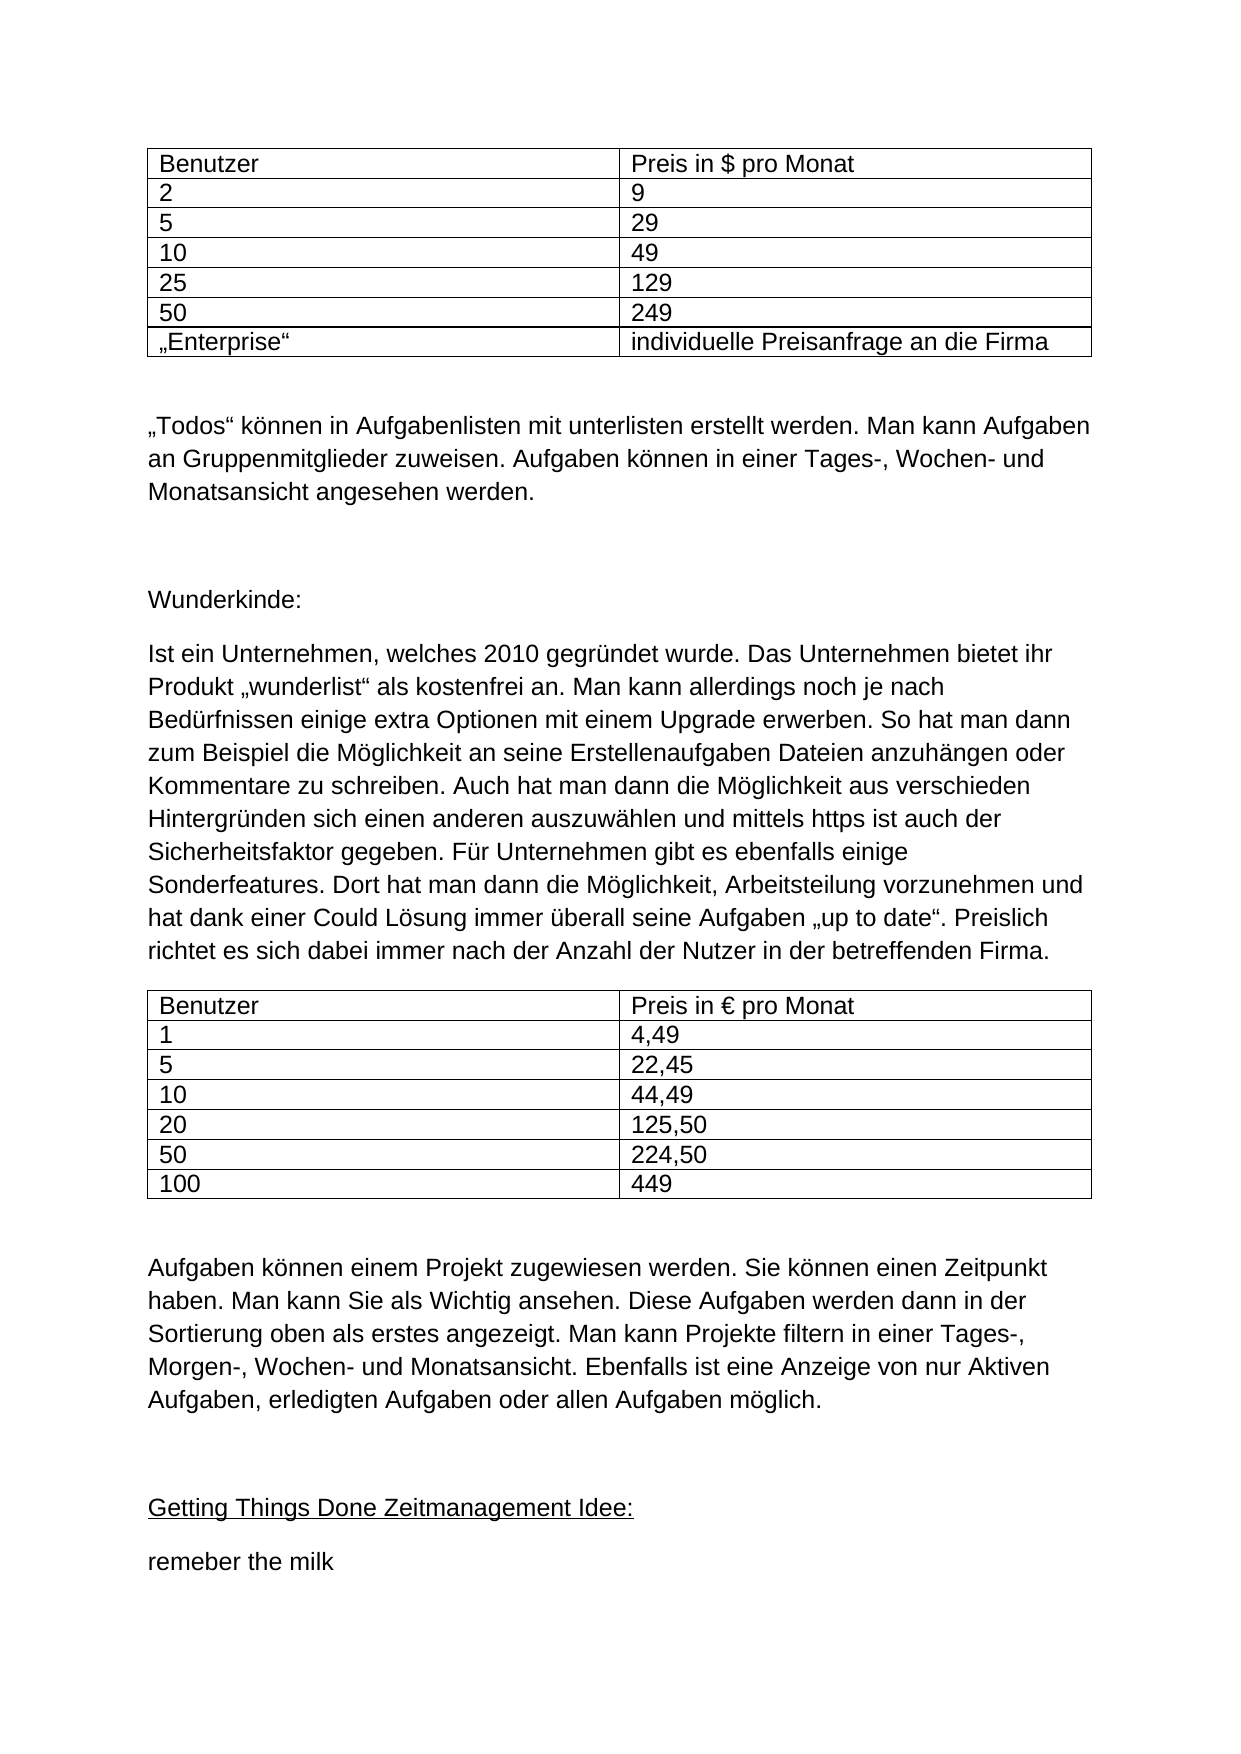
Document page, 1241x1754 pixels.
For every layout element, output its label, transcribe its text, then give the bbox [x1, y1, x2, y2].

table_header Benutzer [148, 149, 619, 177]
table_header Preis in $ pro Monat [620, 149, 1091, 177]
text „Todos“ können in Aufgabenlisten mit unterlisten erstellt werden. Man kann Aufgaben an Gruppenmitglieder zuweisen. Aufgaben können in einer Tages-, Wochen- und Monatsansicht angesehen werden. [148, 411, 1093, 506]
text Aufgaben können einem Projekt zugewiesen werden. Sie können einen Zeitpunkt haben. Man kann Sie als Wichtig ansehen. Diese Aufgaben werden dann in der Sortierung oben als erstes angezeigt. Man kann Projekte filtern in einer Tages-, Morgen-, Wochen- und Monatsansicht. Ebenfalls ist eine Anzeige von nur Aktiven Aufgaben, erledigten Aufgaben oder allen Aufgaben möglich. [148, 1253, 1093, 1414]
table_cell 449 [620, 1170, 1091, 1198]
table_cell 249 [620, 298, 1091, 326]
table_cell 9 [620, 179, 1091, 207]
table_cell 5 [148, 1050, 619, 1079]
table_cell 10 [148, 238, 619, 267]
table_cell 20 [148, 1110, 619, 1139]
text Wunderkinde: [148, 585, 1093, 613]
table_cell 50 [148, 1140, 619, 1168]
text Ist ein Unternehmen, welches 2010 gegründet wurde. Das Unternehmen bietet ihr Produkt „wunderlist“ als kostenfrei an. Man kann allerdings noch je nach Bedürfnissen einige extra Optionen mit einem Upgrade erwerben. So hat man dann zum Beispiel die Möglichkeit an seine Erstellenaufgaben Dateien anzuhängen oder Kommentare zu schreiben. Auch hat man dann die Möglichkeit aus verschieden Hintergründen sich einen anderen auszuwählen und mittels https ist auch der Sicherheitsfaktor gegeben. Für Unternehmen gibt es ebenfalls einige Sonderfeatures. Dort hat man dann die Möglichkeit, Arbeitsteilung vorzunehmen und hat dank einer Could Lösung immer überall seine Aufgaben „up to date“. Preislich richtet es sich dabei immer nach der Anzahl der Nutzer in der betreffenden Firma. [148, 639, 1093, 964]
table_cell 125,50 [620, 1110, 1091, 1139]
table_cell 22,45 [620, 1050, 1091, 1079]
table_cell „Enterprise“ [148, 328, 619, 356]
table_cell 44,49 [620, 1080, 1091, 1109]
table_cell 50 [148, 298, 619, 326]
table_cell 10 [148, 1080, 619, 1109]
table_cell 1 [148, 1021, 619, 1049]
table_cell 49 [620, 238, 1091, 267]
text Getting Things Done Zeitmanagement Idee: [148, 1493, 1093, 1522]
table_cell 4,49 [620, 1021, 1091, 1049]
table_cell 2 [148, 179, 619, 207]
text remeber the milk [148, 1547, 1093, 1576]
table_cell 129 [620, 268, 1091, 297]
table_cell 224,50 [620, 1140, 1091, 1168]
table_cell 100 [148, 1170, 619, 1198]
table_cell 29 [620, 208, 1091, 237]
table_header Preis in € pro Monat [620, 991, 1091, 1019]
table_cell individuelle Preisanfrage an die Firma [620, 328, 1091, 356]
table_header Benutzer [148, 991, 619, 1019]
table_cell 25 [148, 268, 619, 297]
table_cell 5 [148, 208, 619, 237]
